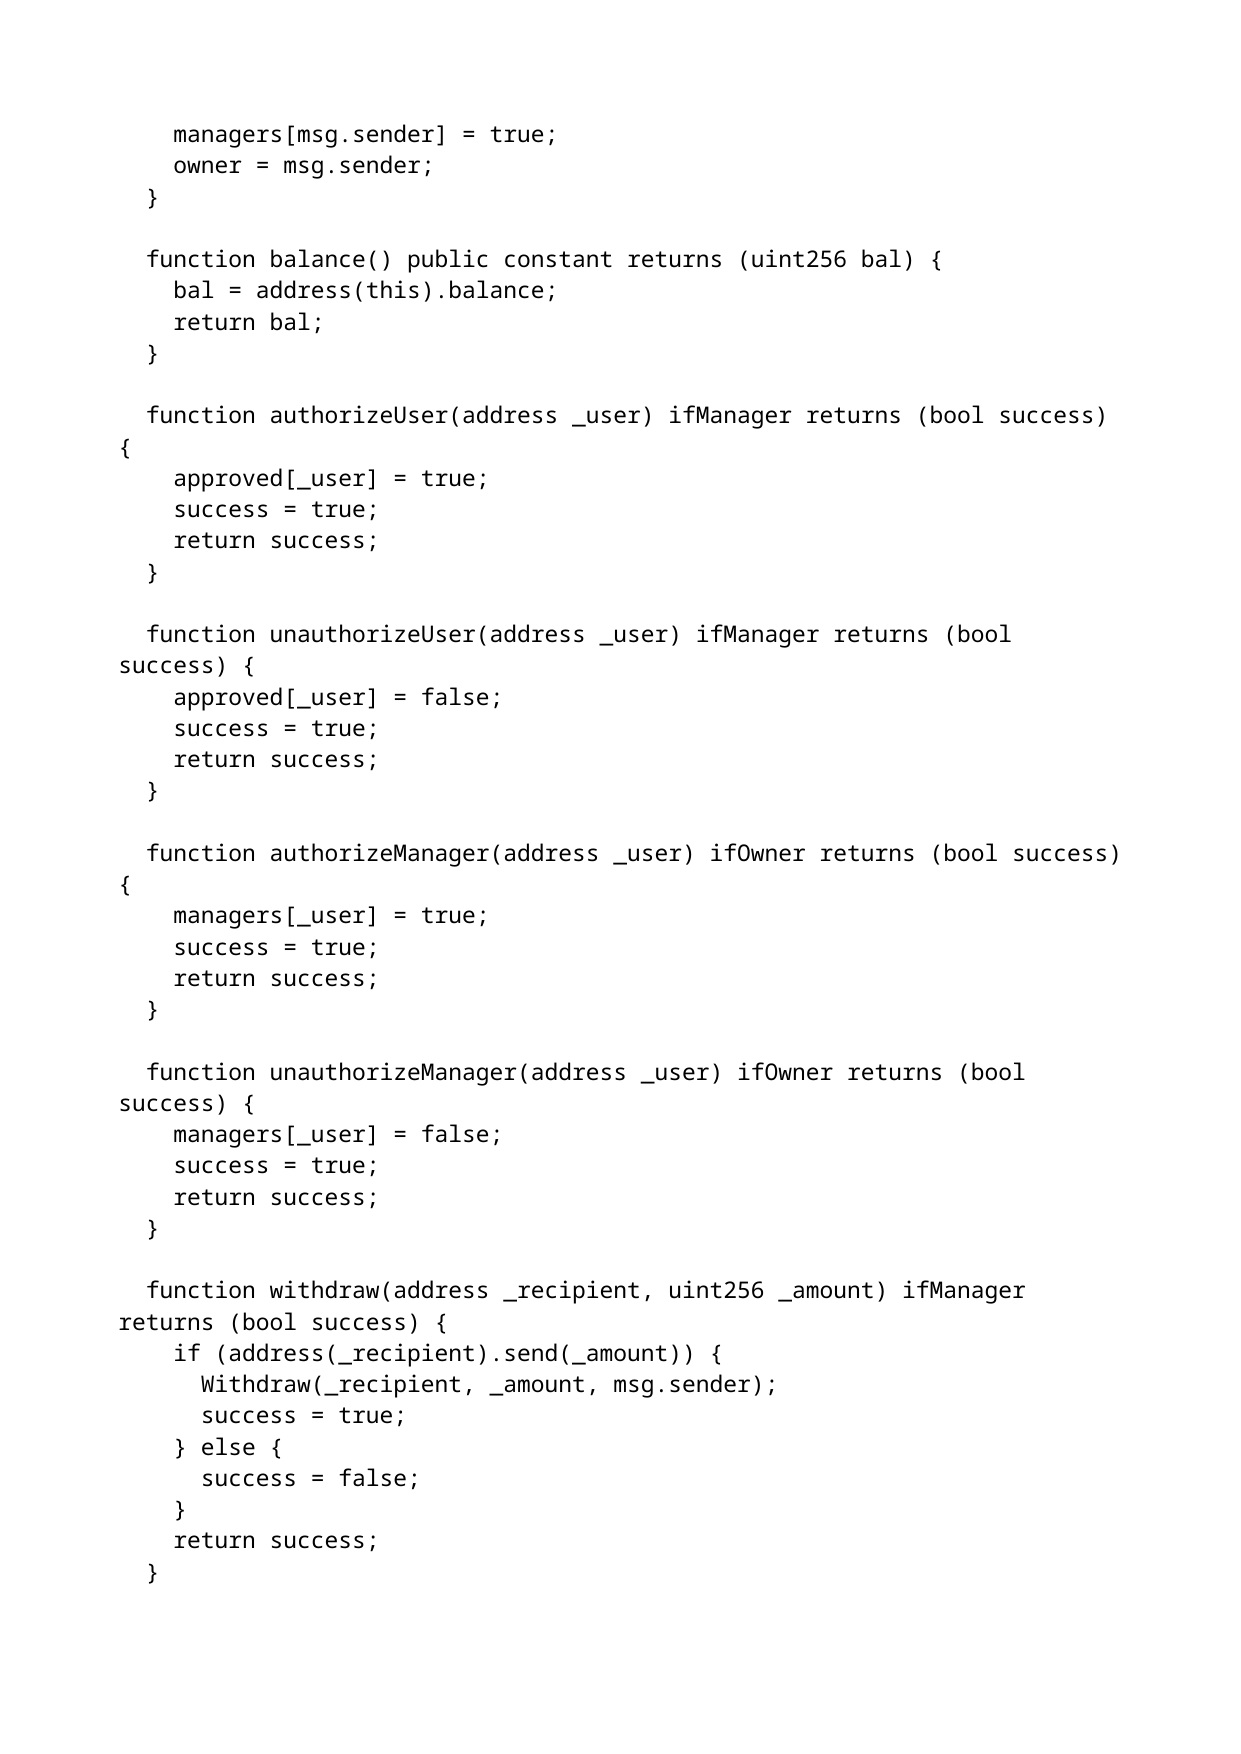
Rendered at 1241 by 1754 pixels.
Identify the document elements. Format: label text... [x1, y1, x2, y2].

text } [118, 993, 1122, 1024]
text function authorizeManager(address _user) ifOwner returns (bool success) { [118, 837, 1122, 899]
text } [118, 1212, 1122, 1243]
text } [118, 1493, 1122, 1524]
text bal = address(this).balance; [118, 274, 1122, 306]
text } [118, 337, 1122, 368]
text approved[_user] = true; [118, 462, 1122, 493]
text success = true; [118, 1149, 1122, 1181]
text return success; [118, 1181, 1122, 1212]
text owner = msg.sender; [118, 149, 1122, 181]
text } [118, 1556, 1122, 1587]
text return success; [118, 1524, 1122, 1556]
text function unauthorizeManager(address _user) ifOwner returns (bool success) { [118, 1056, 1122, 1118]
text } [118, 556, 1122, 587]
text success = true; [118, 1399, 1122, 1431]
text success = true; [118, 493, 1122, 524]
text } [118, 774, 1122, 806]
text function authorizeUser(address _user) ifManager returns (bool success) { [118, 399, 1122, 462]
text function balance() public constant returns (uint256 bal) { [118, 243, 1122, 274]
text success = true; [118, 712, 1122, 743]
text managers[_user] = false; [118, 1118, 1122, 1149]
text return success; [118, 743, 1122, 774]
text Withdraw(_recipient, _amount, msg.sender); [118, 1368, 1122, 1399]
text if (address(_recipient).send(_amount)) { [118, 1337, 1122, 1368]
text function unauthorizeUser(address _user) ifManager returns (bool success) { [118, 618, 1122, 681]
text managers[_user] = true; [118, 899, 1122, 931]
text function withdraw(address _recipient, uint256 _amount) ifManager returns (bool success) { [118, 1274, 1122, 1337]
text } else { [118, 1431, 1122, 1462]
text return success; [118, 962, 1122, 993]
text approved[_user] = false; [118, 681, 1122, 712]
text managers[msg.sender] = true; [118, 118, 1122, 149]
text success = true; [118, 931, 1122, 962]
text return success; [118, 524, 1122, 556]
text } [118, 181, 1122, 212]
text return bal; [118, 306, 1122, 337]
text success = false; [118, 1462, 1122, 1493]
